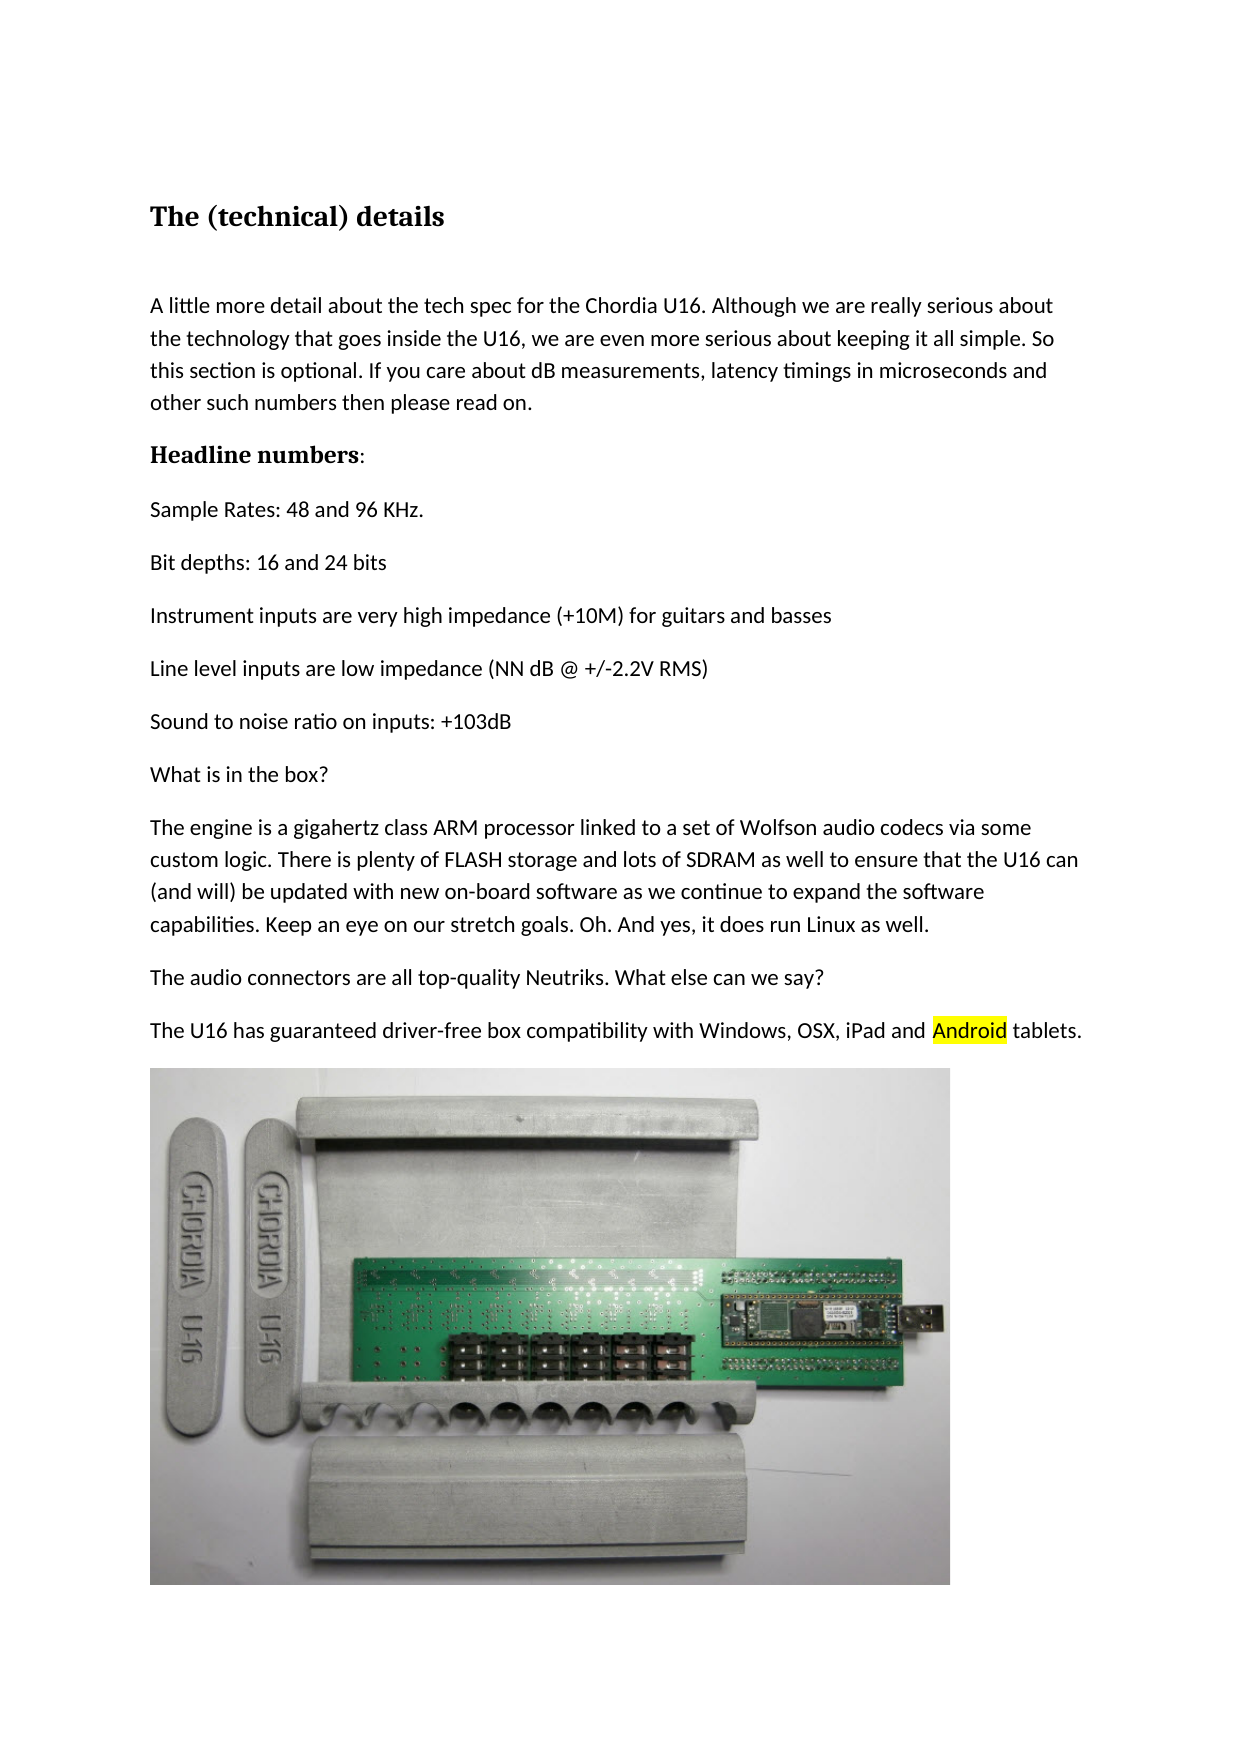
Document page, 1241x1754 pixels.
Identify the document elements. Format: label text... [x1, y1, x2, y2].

text The audio connectors are all top-quality Neutriks. What else can we say? [150, 963, 1090, 991]
text Line level inputs are low impedance (NN dB @ +/-2.2V RMS) [150, 654, 1090, 682]
text Sample Rates: 48 and 96 KHz. [150, 495, 1090, 523]
text Sound to noise ratio on inputs: +103dB [150, 707, 1090, 735]
text A little more detail about the tech spec for the Chordia U16. Although we are really serious about the technology that goes inside the U16, we are even more serious about keeping it all simple. So this section is optional. If you care about dB measurements, latency timings in microseconds and other such numbers then please read on. [150, 292, 1090, 416]
subtitle The (technical) details [150, 200, 1090, 233]
text Bit depths: 16 and 24 bits [150, 548, 1090, 576]
text The engine is a gigahertz class ARM processor linked to a set of Wolfson audio codecs via some custom logic. There is plenty of FLASH storage and lots of SDRAM as well to ensure that the U16 can (and will) be updated with new on-board software as we continue to expand the software capabilities. Keep an eye on our stretch goals. Oh. And yes, it does run Linux as well. [150, 813, 1090, 938]
text The U16 has guaranteed driver-free box compatibility with Windows, OSX, iPad and Android tablets. [150, 1016, 1090, 1044]
text Headline numbers: [150, 441, 1090, 470]
text Instrument inputs are very high impedance (+10M) for guitars and basses [150, 601, 1090, 629]
text What is in the box? [150, 760, 1090, 788]
